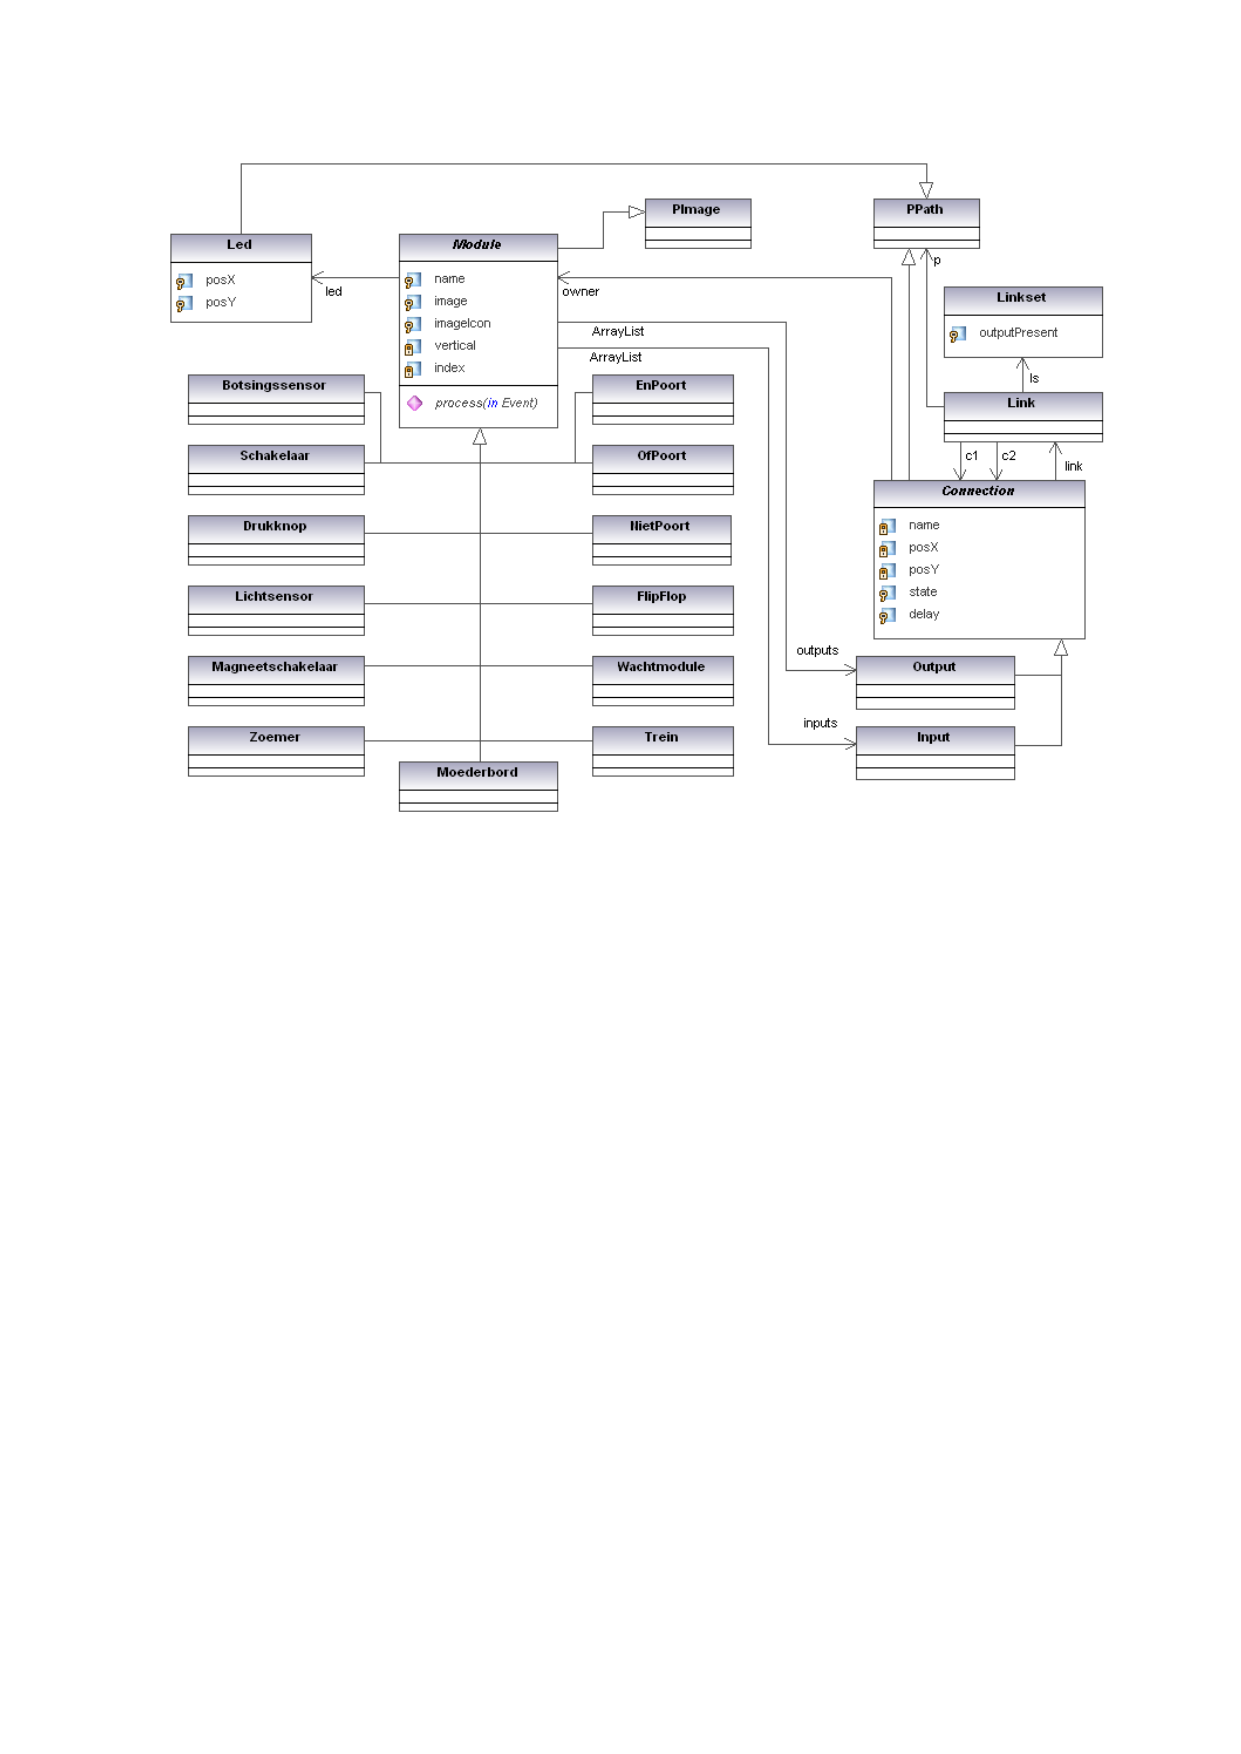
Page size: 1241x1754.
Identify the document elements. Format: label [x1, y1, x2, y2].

picture [147, 147, 1122, 826]
